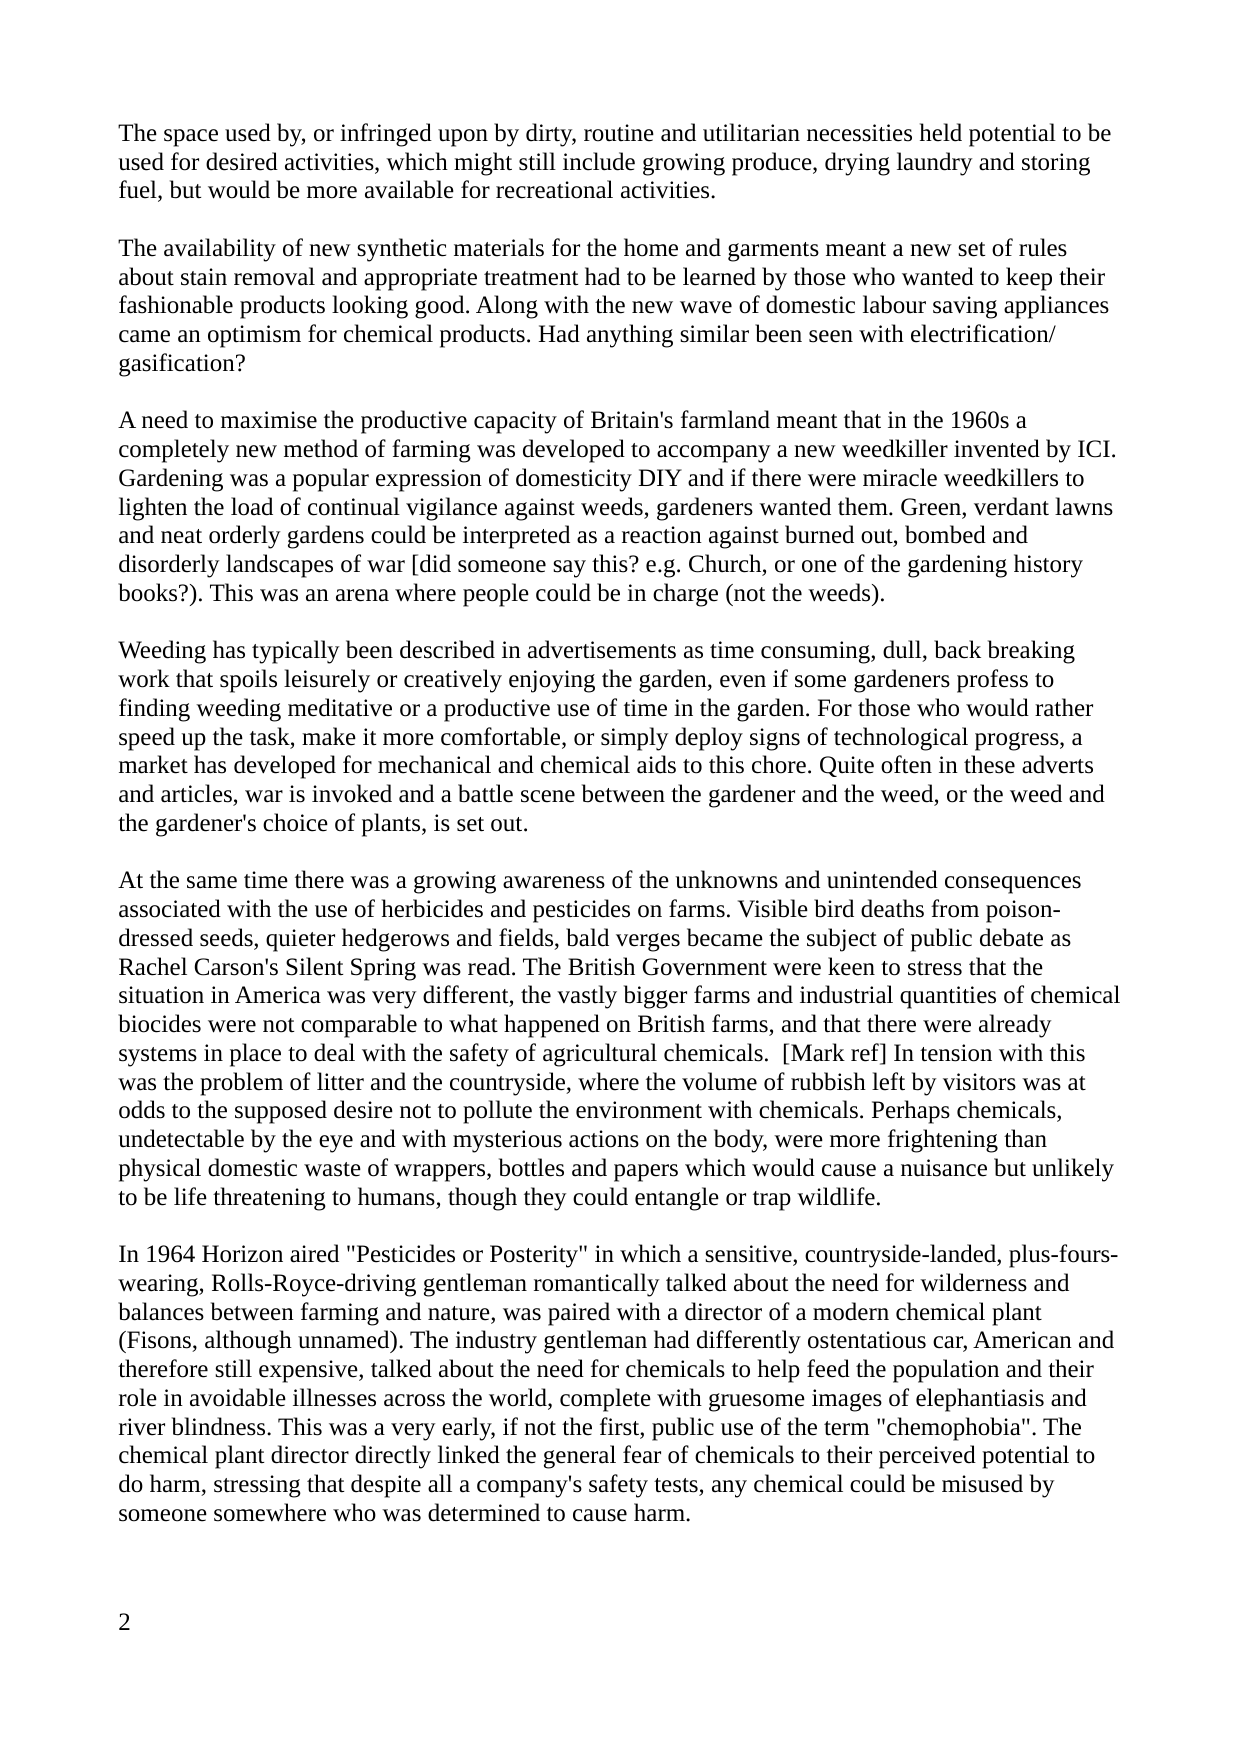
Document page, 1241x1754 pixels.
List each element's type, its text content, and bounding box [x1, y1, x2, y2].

text At the same time there was a growing awareness of the unknowns and unintended consequences associated with the use of herbicides and pesticides on farms. Visible bird deaths from poison-dressed seeds, quieter hedgerows and fields, bald verges became the subject of public debate as Rachel Carson's Silent Spring was read. The British Government were keen to stress that the situation in America was very different, the vastly bigger farms and industrial quantities of chemical biocides were not comparable to what happened on British farms, and that there were already systems in place to deal with the safety of agricultural chemicals. [Mark ref] In tension with this was the problem of litter and the countryside, where the volume of rubbish left by visitors was at odds to the supposed desire not to pollute the environment with chemicals. Perhaps chemicals, undetectable by the eye and with mysterious actions on the body, were more frightening than physical domestic waste of wrappers, bottles and papers which would cause a nuisance but unlikely to be life threatening to humans, though they could entangle or trap wildlife. [118, 866, 1122, 1211]
text In 1964 Horizon aired "Pesticides or Posterity" in which a sensitive, countryside-landed, plus-fours-wearing, Rolls-Royce-driving gentleman romantically talked about the need for wilderness and balances between farming and nature, was paired with a director of a modern chemical plant (Fisons, although unnamed). The industry gentleman had differently ostentatious car, American and therefore still expensive, talked about the need for chemicals to help feed the population and their role in avoidable illnesses across the world, complete with gruesome images of elephantiasis and river blindness. This was a very early, if not the first, public use of the term "chemophobia". The chemical plant director directly linked the general fear of chemicals to their perceived potential to do harm, stressing that despite all a company's safety tests, any chemical could be misused by someone somewhere who was determined to cause harm. [118, 1239, 1122, 1527]
text The space used by, or infringed upon by dirty, routine and utilitarian necessities held potential to be used for desired activities, which might still include growing produce, drying laundry and storing fuel, but would be more available for recreational activities. [118, 118, 1122, 204]
text Weeding has typically been described in advertisements as time consuming, dull, back breaking work that spoils leisurely or creatively enjoying the garden, even if some gardeners profess to finding weeding meditative or a productive use of time in the garden. For those who would rather speed up the task, make it more comfortable, or simply deploy signs of technological progress, a market has developed for mechanical and chemical aids to this chore. Quite often in these adverts and articles, war is invoked and a battle scene between the gardener and the weed, or the weed and the gardener's choice of plants, is set out. [118, 636, 1122, 837]
text A need to maximise the productive capacity of Britain's farmland meant that in the 1960s a completely new method of farming was developed to accompany a new weedkiller invented by ICI. Gardening was a popular expression of domesticity DIY and if there were miracle weedkillers to lighten the load of continual vigilance against weeds, gardeners wanted them. Green, verdant lawns and neat orderly gardens could be interpreted as a reaction against burned out, bombed and disorderly landscapes of war [did someone say this? e.g. Church, or one of the gardening history books?). This was an arena where people could be in charge (not the weeds). [118, 406, 1122, 607]
text The availability of new synthetic materials for the home and garments meant a new set of rules about stain removal and appropriate treatment had to be learned by those who wanted to keep their fashionable products looking good. Along with the new wave of domestic labour saving appliances came an optimism for chemical products. Had anything similar been seen with electrification/ gasification? [118, 233, 1122, 377]
